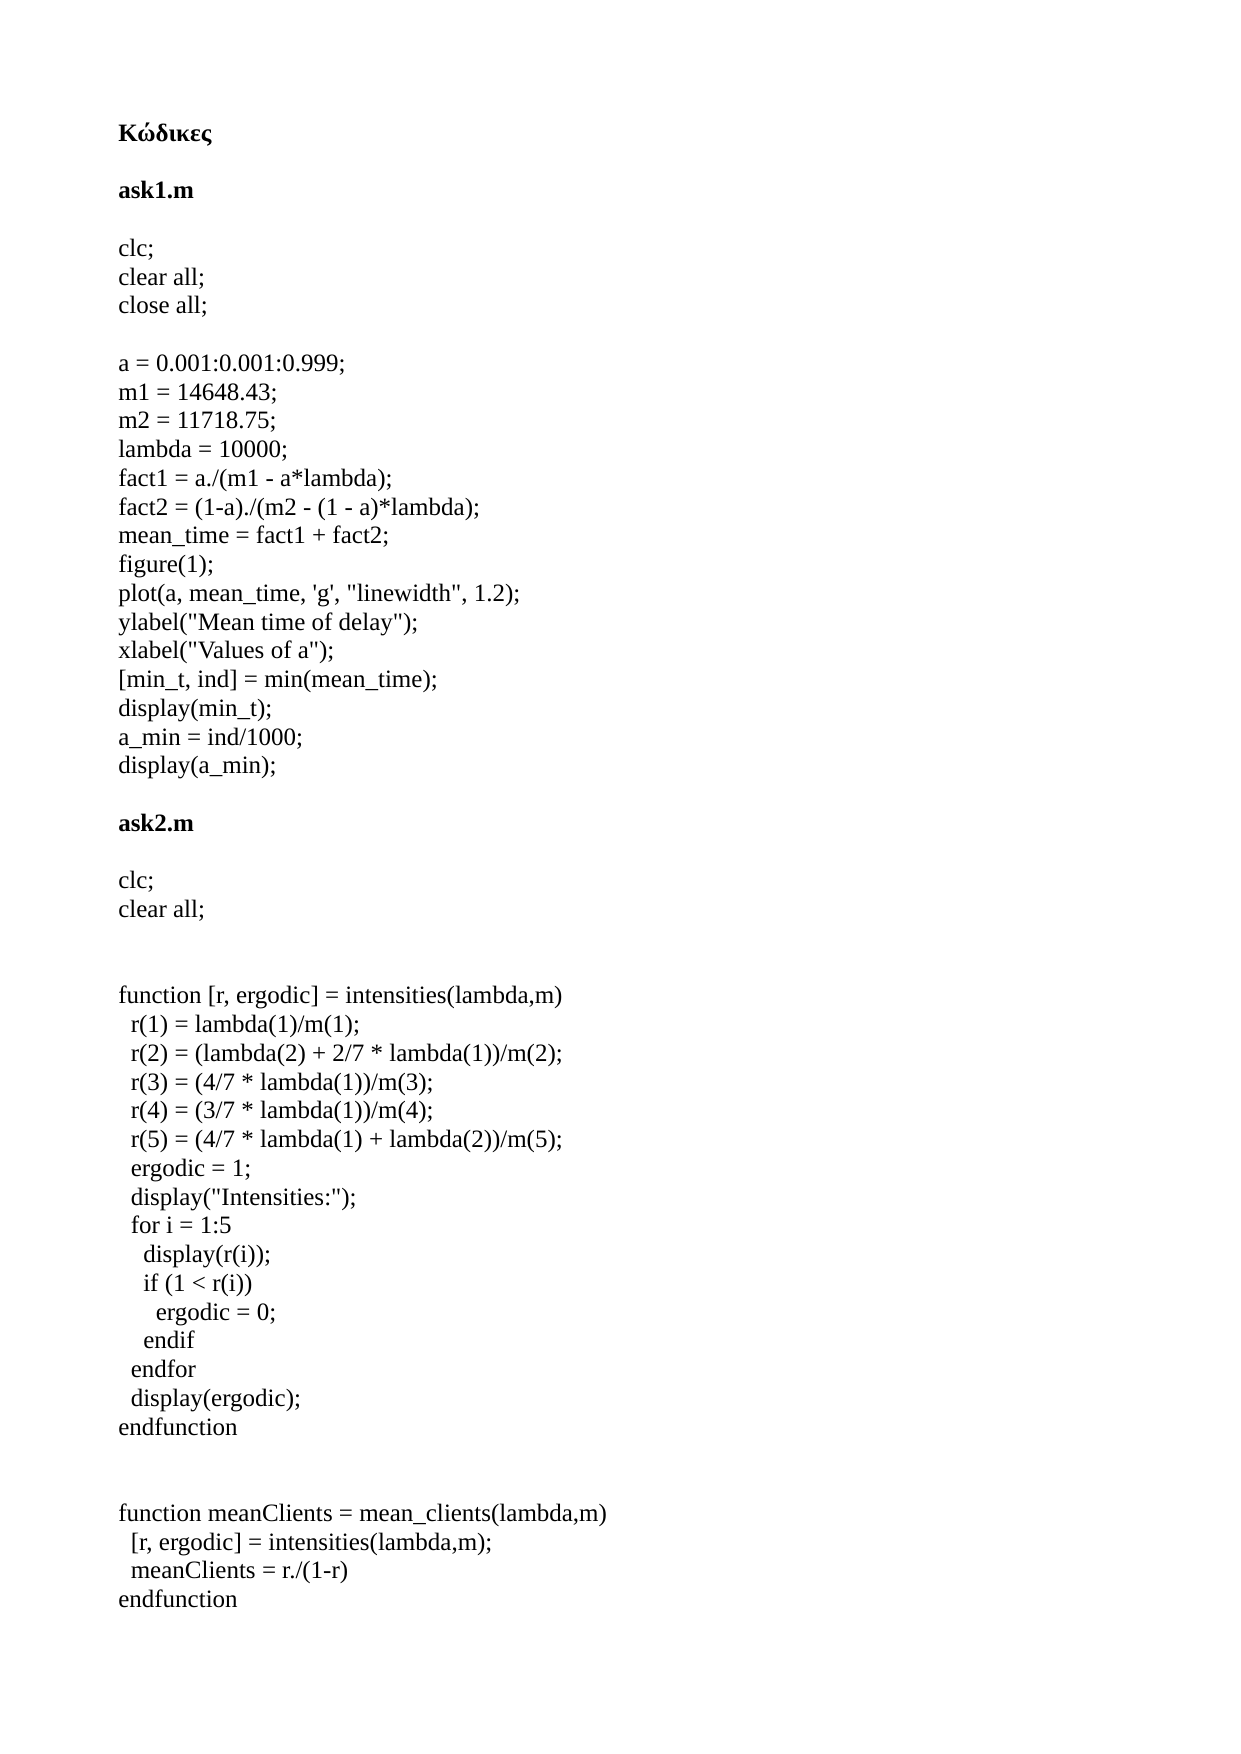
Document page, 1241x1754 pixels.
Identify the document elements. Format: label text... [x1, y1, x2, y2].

text clear all; [118, 262, 1122, 291]
text endfunction [118, 1412, 1122, 1441]
text fact2 = (1-a)./(m2 - (1 - a)*lambda); [118, 492, 1122, 521]
text [r, ergodic] = intensities(lambda,m); [118, 1527, 1122, 1556]
text display(r(i)); [118, 1239, 1122, 1268]
text ylabel("Mean time of delay"); [118, 607, 1122, 636]
text clc; [118, 233, 1122, 262]
text display(ergodic); [118, 1383, 1122, 1412]
text ergodic = 0; [118, 1297, 1122, 1326]
text display("Intensities:"); [118, 1182, 1122, 1211]
text function [r, ergodic] = intensities(lambda,m) [118, 981, 1122, 1009]
text meanClients = r./(1-r) [118, 1556, 1122, 1584]
text ask2.m [118, 808, 1122, 837]
text display(min_t); [118, 693, 1122, 722]
text if (1 < r(i)) [118, 1268, 1122, 1297]
text function meanClients = mean_clients(lambda,m) [118, 1498, 1122, 1527]
text ergodic = 1; [118, 1153, 1122, 1182]
text r(3) = (4/7 * lambda(1))/m(3); [118, 1067, 1122, 1096]
text a_min = ind/1000; [118, 722, 1122, 751]
text r(5) = (4/7 * lambda(1) + lambda(2))/m(5); [118, 1124, 1122, 1153]
text Κώδικες [118, 118, 1122, 147]
text endif [118, 1326, 1122, 1354]
text mean_time = fact1 + fact2; [118, 521, 1122, 549]
text a = 0.001:0.001:0.999; [118, 348, 1122, 377]
text [min_t, ind] = min(mean_time); [118, 664, 1122, 693]
text endfor [118, 1354, 1122, 1383]
text m1 = 14648.43; [118, 377, 1122, 406]
text r(2) = (lambda(2) + 2/7 * lambda(1))/m(2); [118, 1038, 1122, 1067]
text r(1) = lambda(1)/m(1); [118, 1009, 1122, 1038]
text close all; [118, 291, 1122, 319]
text clc; [118, 866, 1122, 894]
text clear all; [118, 894, 1122, 923]
text xlabel("Values of a"); [118, 636, 1122, 664]
text fact1 = a./(m1 - a*lambda); [118, 463, 1122, 492]
text display(a_min); [118, 751, 1122, 779]
text r(4) = (3/7 * lambda(1))/m(4); [118, 1096, 1122, 1124]
text figure(1); [118, 549, 1122, 578]
text lambda = 10000; [118, 434, 1122, 463]
text endfunction [118, 1584, 1122, 1613]
text m2 = 11718.75; [118, 406, 1122, 434]
text for i = 1:5 [118, 1211, 1122, 1239]
text ask1.m [118, 176, 1122, 204]
text plot(a, mean_time, 'g', "linewidth", 1.2); [118, 578, 1122, 607]
